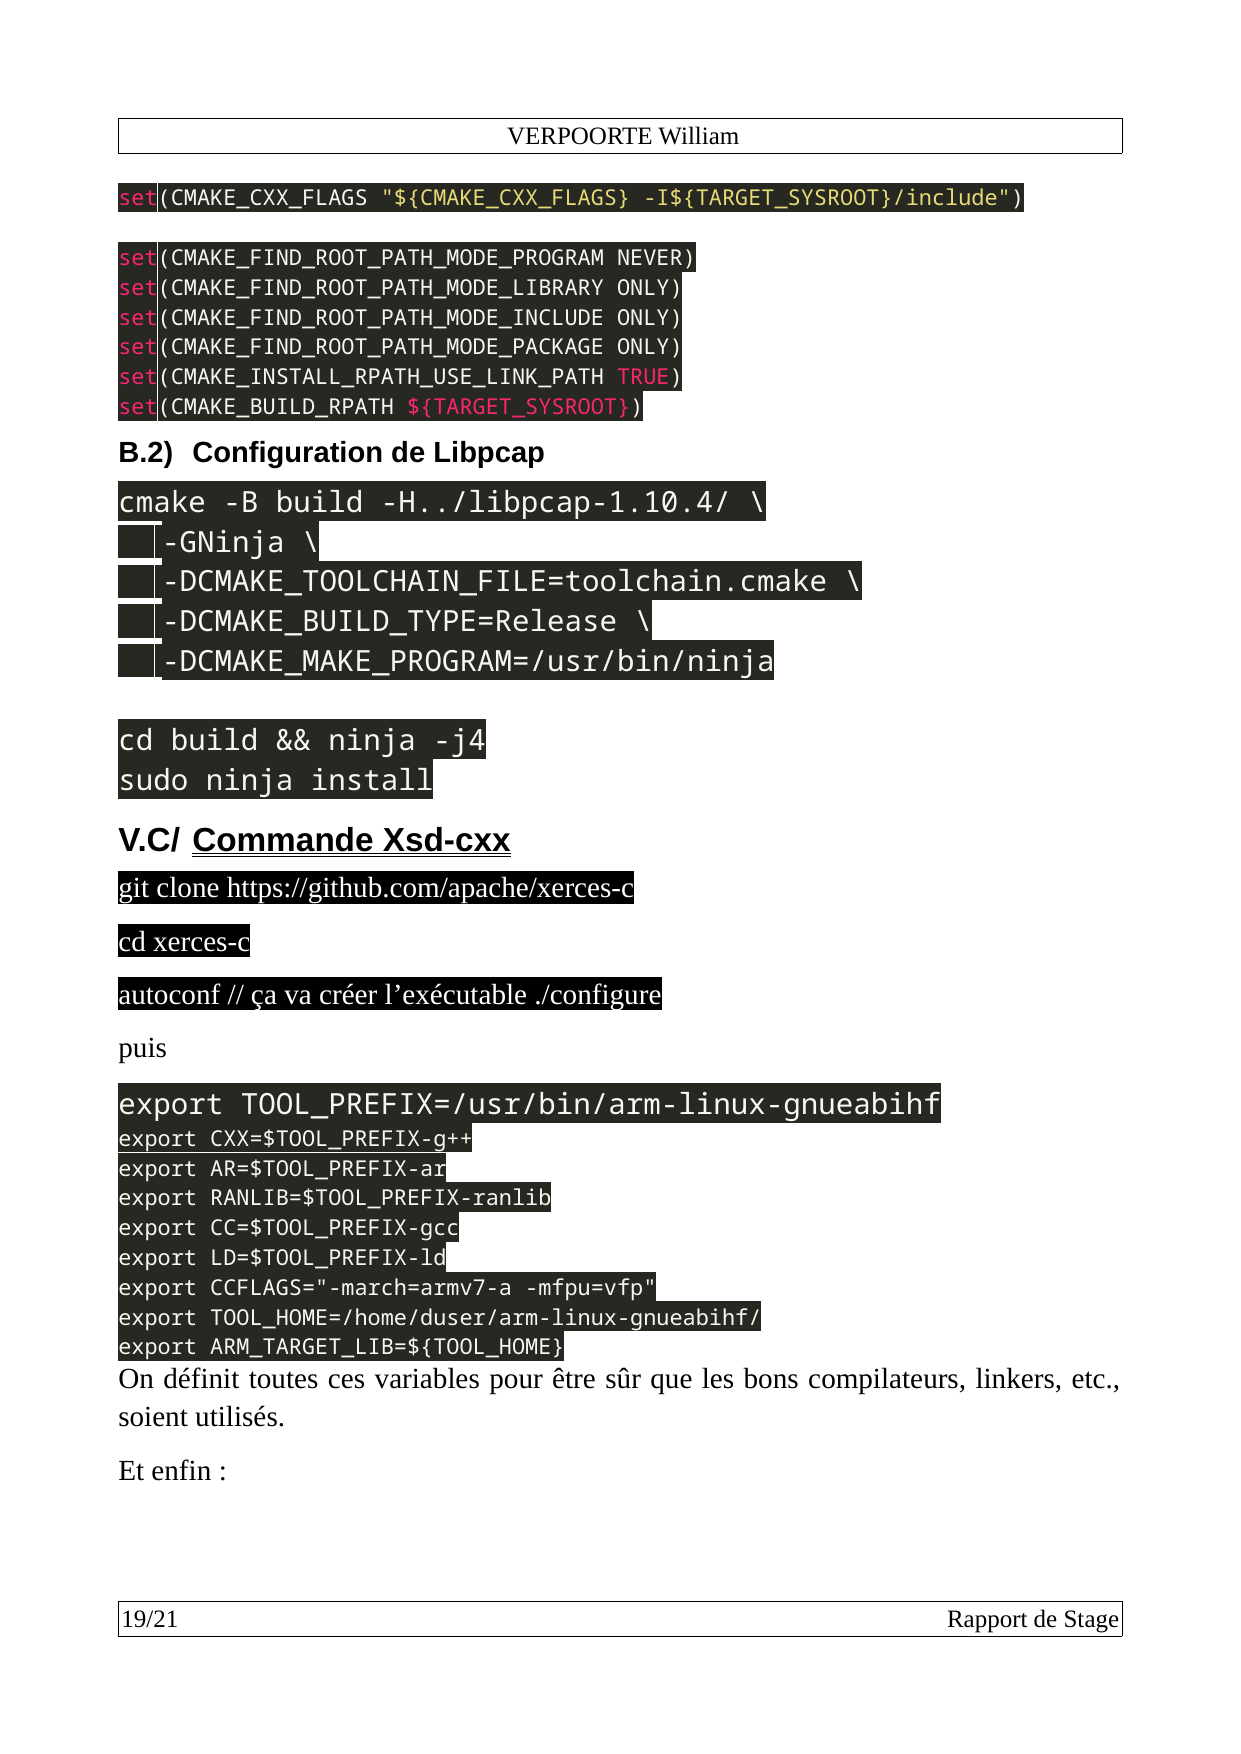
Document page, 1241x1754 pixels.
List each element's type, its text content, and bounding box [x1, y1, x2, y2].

text export AR=$TOOL_PREFIX-ar [118, 1152, 1122, 1182]
text git clone https://github.com/apache/xerces-c [118, 871, 1122, 904]
text Et enfin : [118, 1453, 1122, 1486]
text -DCMAKE_BUILD_TYPE=Release \ [118, 600, 1122, 640]
text set(CMAKE_BUILD_RPATH ${TARGET_SYSROOT}) [118, 391, 1122, 421]
text set(CMAKE_FIND_ROOT_PATH_MODE_LIBRARY ONLY) [118, 272, 1122, 301]
text export CXX=$TOOL_PREFIX-g++ [118, 1123, 1122, 1152]
text set(CMAKE_FIND_ROOT_PATH_MODE_PROGRAM NEVER) [118, 242, 1122, 272]
text export CCFLAGS="-march=armv7-a -mfpu=vfp" [118, 1272, 1122, 1301]
text set(CMAKE_FIND_ROOT_PATH_MODE_PACKAGE ONLY) [118, 331, 1122, 361]
subtitle Configuration de Libpcap [118, 435, 1122, 469]
text set(CMAKE_FIND_ROOT_PATH_MODE_INCLUDE ONLY) [118, 301, 1122, 331]
text puis [118, 1030, 1122, 1063]
text -DCMAKE_MAKE_PROGRAM=/usr/bin/ninja [118, 640, 1122, 680]
text export ARM_TARGET_LIB=${TOOL_HOME} [118, 1331, 1122, 1361]
text -DCMAKE_TOOLCHAIN_FILE=toolchain.cmake \ [118, 561, 1122, 600]
text sudo ninja install [118, 759, 1122, 799]
text export CC=$TOOL_PREFIX-gcc [118, 1212, 1122, 1242]
text autoconf // ça va créer l’exécutable ./configure [118, 977, 1122, 1010]
text cmake -B build -H../libpcap-1.10.4/ \ [118, 481, 1122, 521]
text cd xerces-c [118, 924, 1122, 957]
subtitle Commande Xsd-cxx [118, 819, 1122, 858]
text export RANLIB=$TOOL_PREFIX-ranlib [118, 1182, 1122, 1212]
text cd build && ninja -j4 [118, 719, 1122, 759]
text export TOOL_PREFIX=/usr/bin/arm-linux-gnueabihf [118, 1083, 1122, 1123]
text set(CMAKE_CXX_FLAGS "${CMAKE_CXX_FLAGS} -I${TARGET_SYSROOT}/include") [118, 182, 1122, 212]
text On définit toutes ces variables pour être sûr que les bons compilateurs, linkers, etc., soient utilisés. [118, 1361, 1122, 1433]
text export LD=$TOOL_PREFIX-ld [118, 1242, 1122, 1272]
text export TOOL_HOME=/home/duser/arm-linux-gnueabihf/ [118, 1301, 1122, 1331]
text set(CMAKE_INSTALL_RPATH_USE_LINK_PATH TRUE) [118, 361, 1122, 391]
text -GNinja \ [118, 521, 1122, 561]
